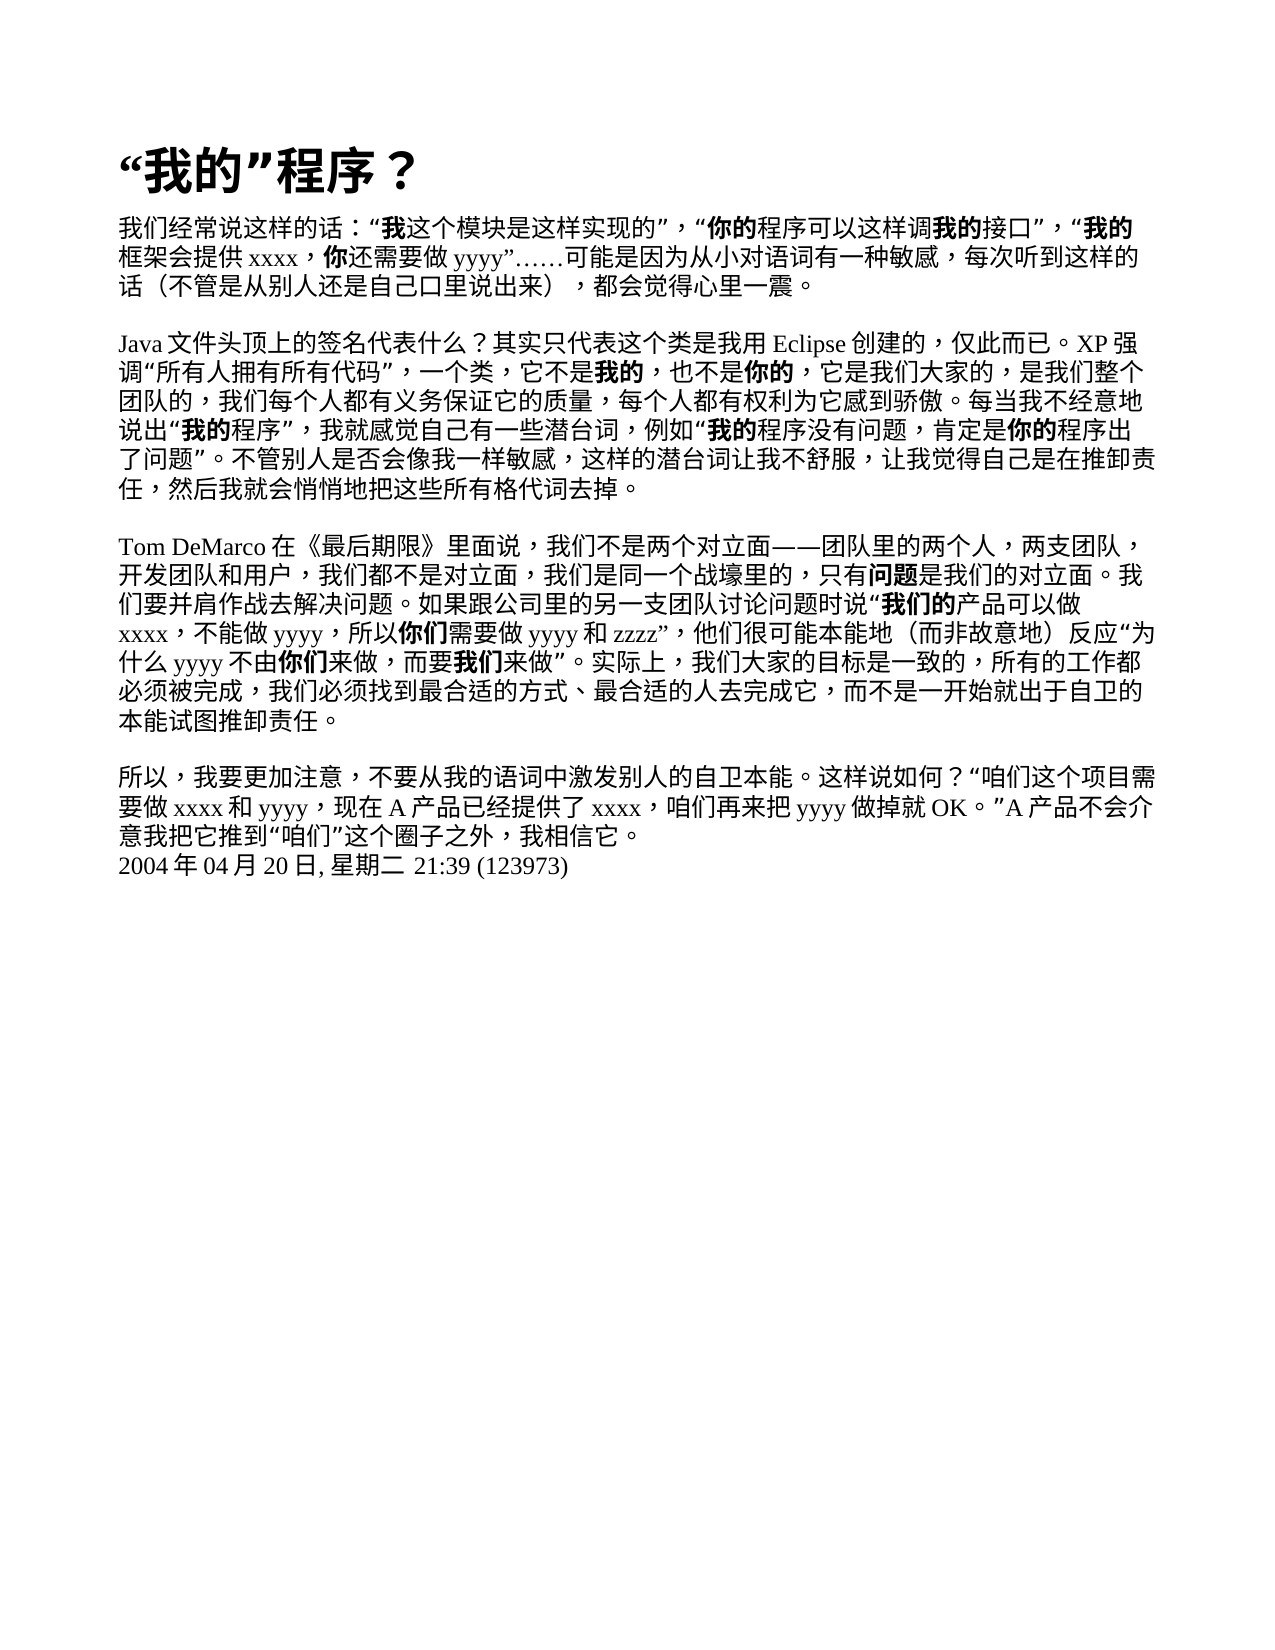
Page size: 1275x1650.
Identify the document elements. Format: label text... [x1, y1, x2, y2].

text Java文件头顶上的签名代表什么？其实只代表这个类是我用Eclipse创建的，仅此而已。XP强调“所有人拥有所有代码”，一个类，它不是我的，也不是你的，它是我们大家的，是我们整个团队的，我们每个人都有义务保证它的质量，每个人都有权利为它感到骄傲。每当我不经意地说出“我的程序”，我就感觉自己有一些潜台词，例如“我的程序没有问题，肯定是你的程序出了问题”。不管别人是否会像我一样敏感，这样的潜台词让我不舒服，让我觉得自己是在推卸责任，然后我就会悄悄地把这些所有格代词去掉。 [118, 329, 1157, 504]
text Tom DeMarco在《最后期限》里面说，我们不是两个对立面——团队里的两个人，两支团队，开发团队和用户，我们都不是对立面，我们是同一个战壕里的，只有问题是我们的对立面。我们要并肩作战去解决问题。如果跟公司里的另一支团队讨论问题时说“我们的产品可以做xxxx，不能做yyyy，所以你们需要做yyyy和zzzz”，他们很可能本能地（而非故意地）反应“为什么yyyy不由你们来做，而要我们来做”。实际上，我们大家的目标是一致的，所有的工作都必须被完成，我们必须找到最合适的方式、最合适的人去完成它，而不是一开始就出于自卫的本能试图推卸责任。 [118, 532, 1157, 736]
text 2004年04月20日, 星期二 21:39 (123973) [118, 851, 1157, 880]
text 我们经常说这样的话：“我这个模块是这样实现的”，“你的程序可以这样调我的接口”，“我的框架会提供xxxx，你还需要做yyyy”……可能是因为从小对语词有一种敏感，每次听到这样的话（不管是从别人还是自己口里说出来），都会觉得心里一震。 [118, 214, 1157, 301]
subtitle “我的”程序？ [118, 143, 1157, 201]
text 所以，我要更加注意，不要从我的语词中激发别人的自卫本能。这样说如何？“咱们这个项目需要做xxxx和yyyy，现在A产品已经提供了xxxx，咱们再来把yyyy做掉就OK。”A产品不会介意我把它推到“咱们”这个圈子之外，我相信它。 [118, 764, 1157, 851]
